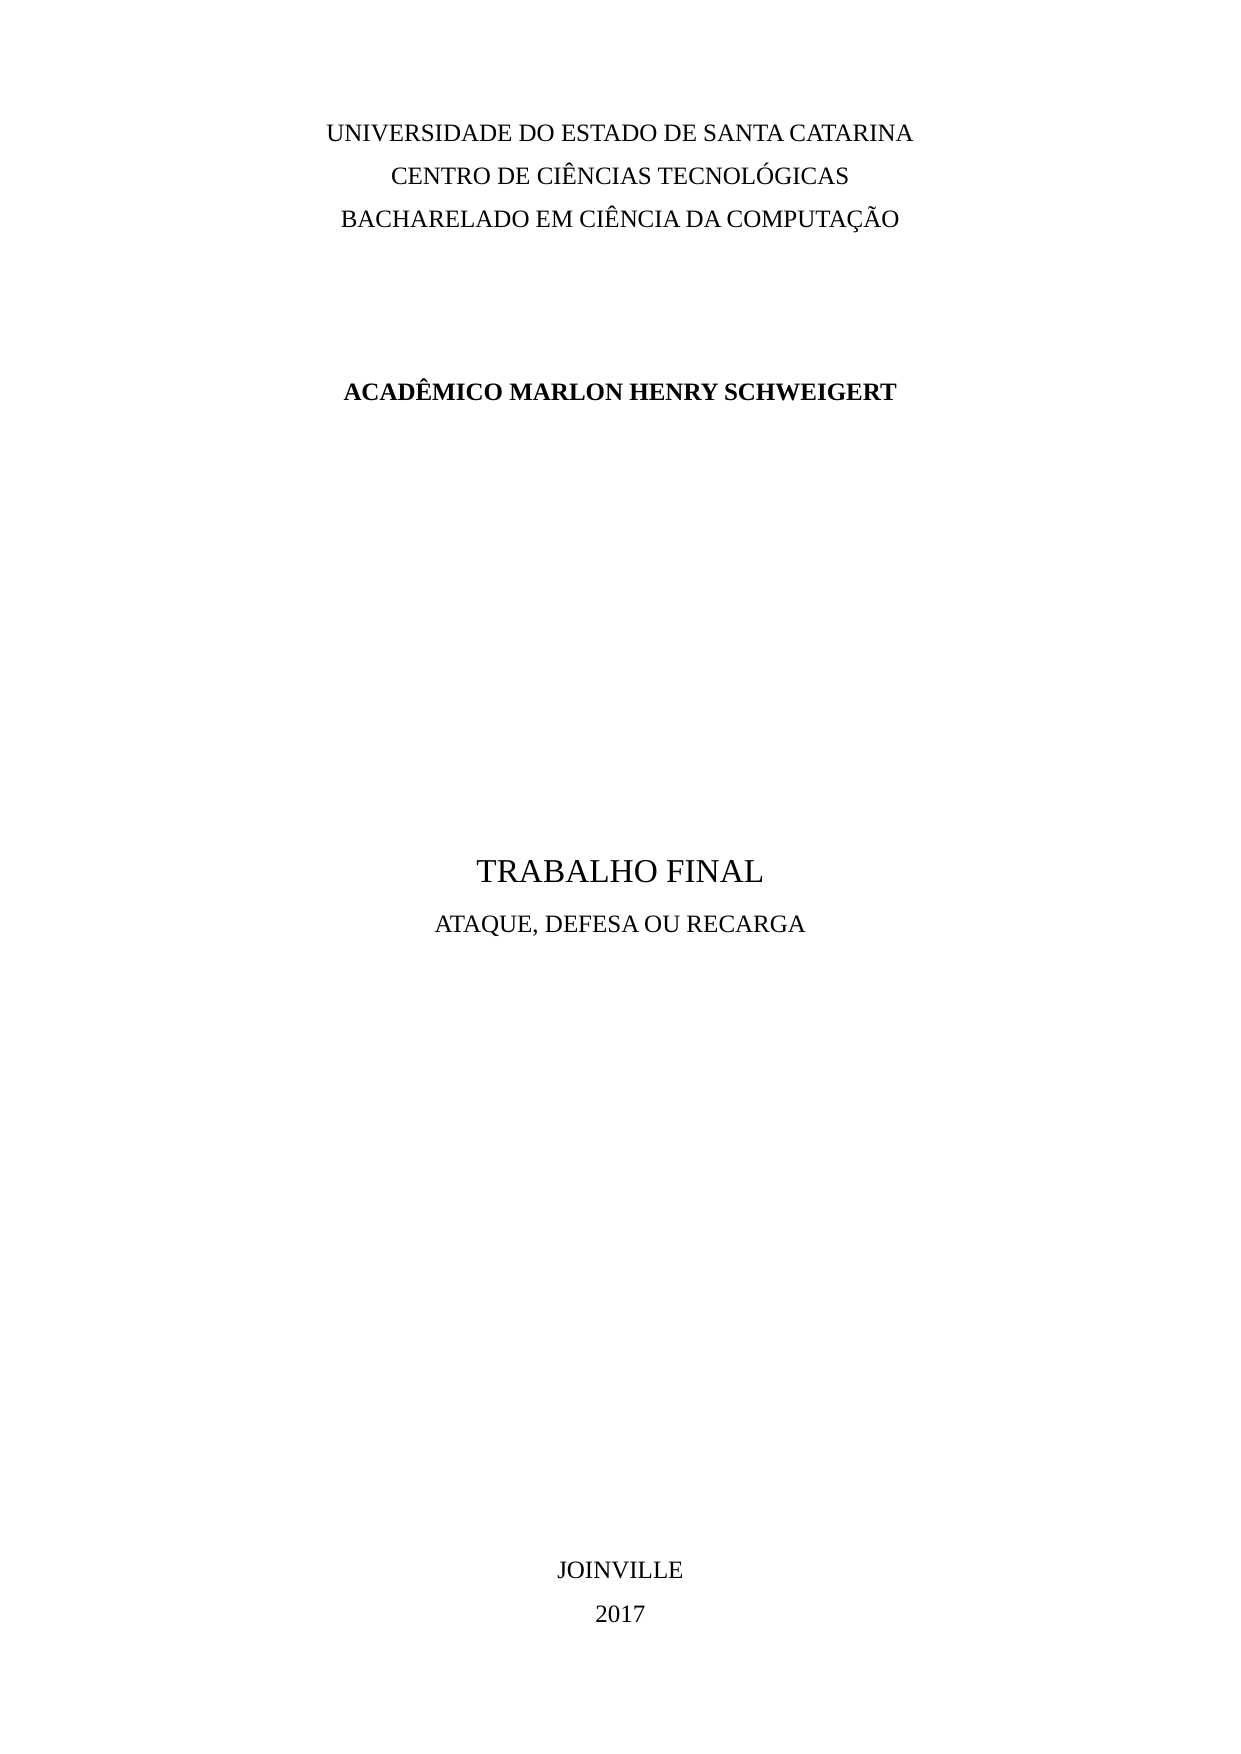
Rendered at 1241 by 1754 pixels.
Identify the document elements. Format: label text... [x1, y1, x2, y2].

text JOINVILLE [118, 1556, 1122, 1584]
text 2017 [118, 1599, 1122, 1627]
text BACHARELADO EM CIÊNCIA DA COMPUTAÇÃO [118, 204, 1122, 233]
text UNIVERSIDADE DO ESTADO DE SANTA CATARINA [118, 118, 1122, 147]
text ACADÊMICO MARLON HENRY SCHWEIGERT [118, 377, 1122, 406]
text ATAQUE, DEFESA OU RECARGA [118, 909, 1122, 937]
text TRABALHO FINAL [118, 851, 1122, 889]
text CENTRO DE CIÊNCIAS TECNOLÓGICAS [118, 161, 1122, 190]
